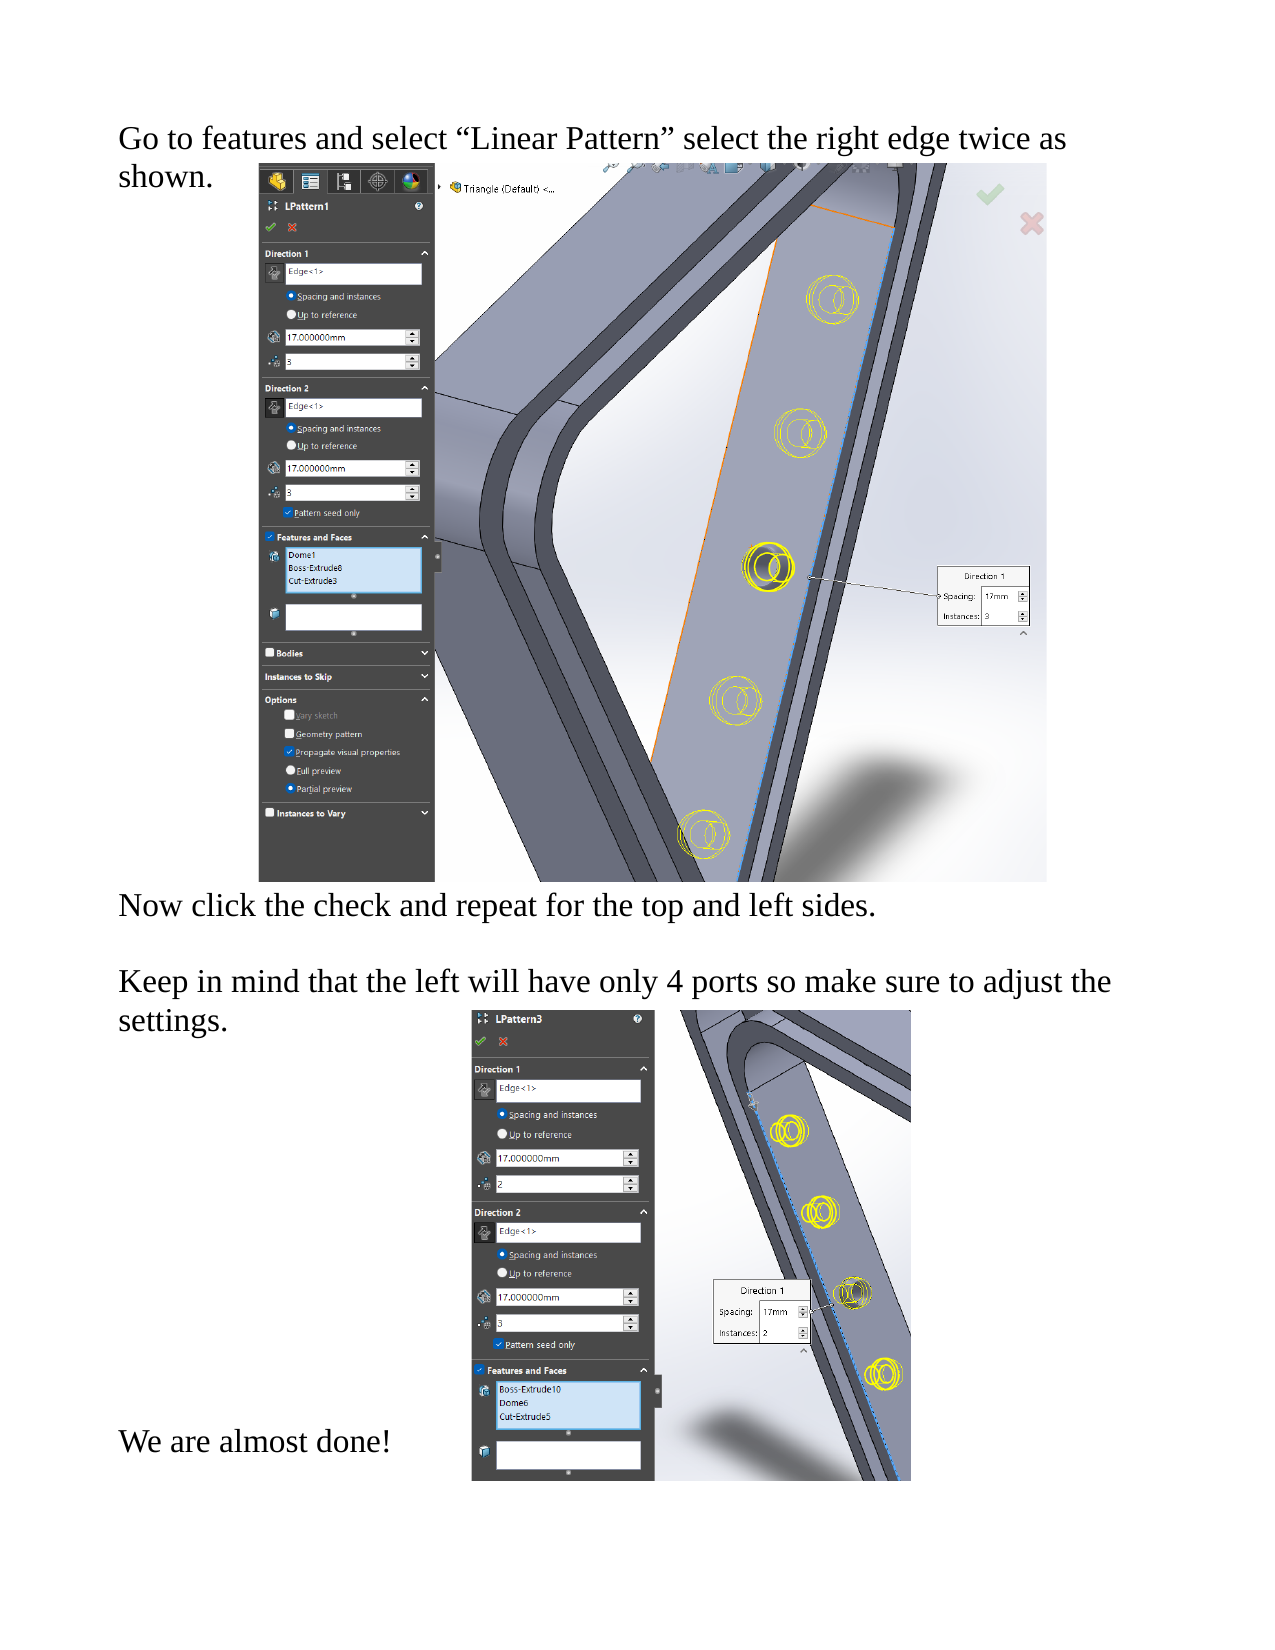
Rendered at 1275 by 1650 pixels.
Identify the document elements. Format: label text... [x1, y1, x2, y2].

text Go to features and select “Linear Pattern” select the right edge twice as shown. [118, 118, 1157, 195]
text [911, 1421, 1157, 1460]
text We are almost done! [118, 1421, 471, 1460]
text Keep in mind that the left will have only 4 ports so make sure to adjust the settings. [118, 961, 1157, 1038]
text Now click the check and repeat for the top and left sides. [118, 885, 1157, 923]
